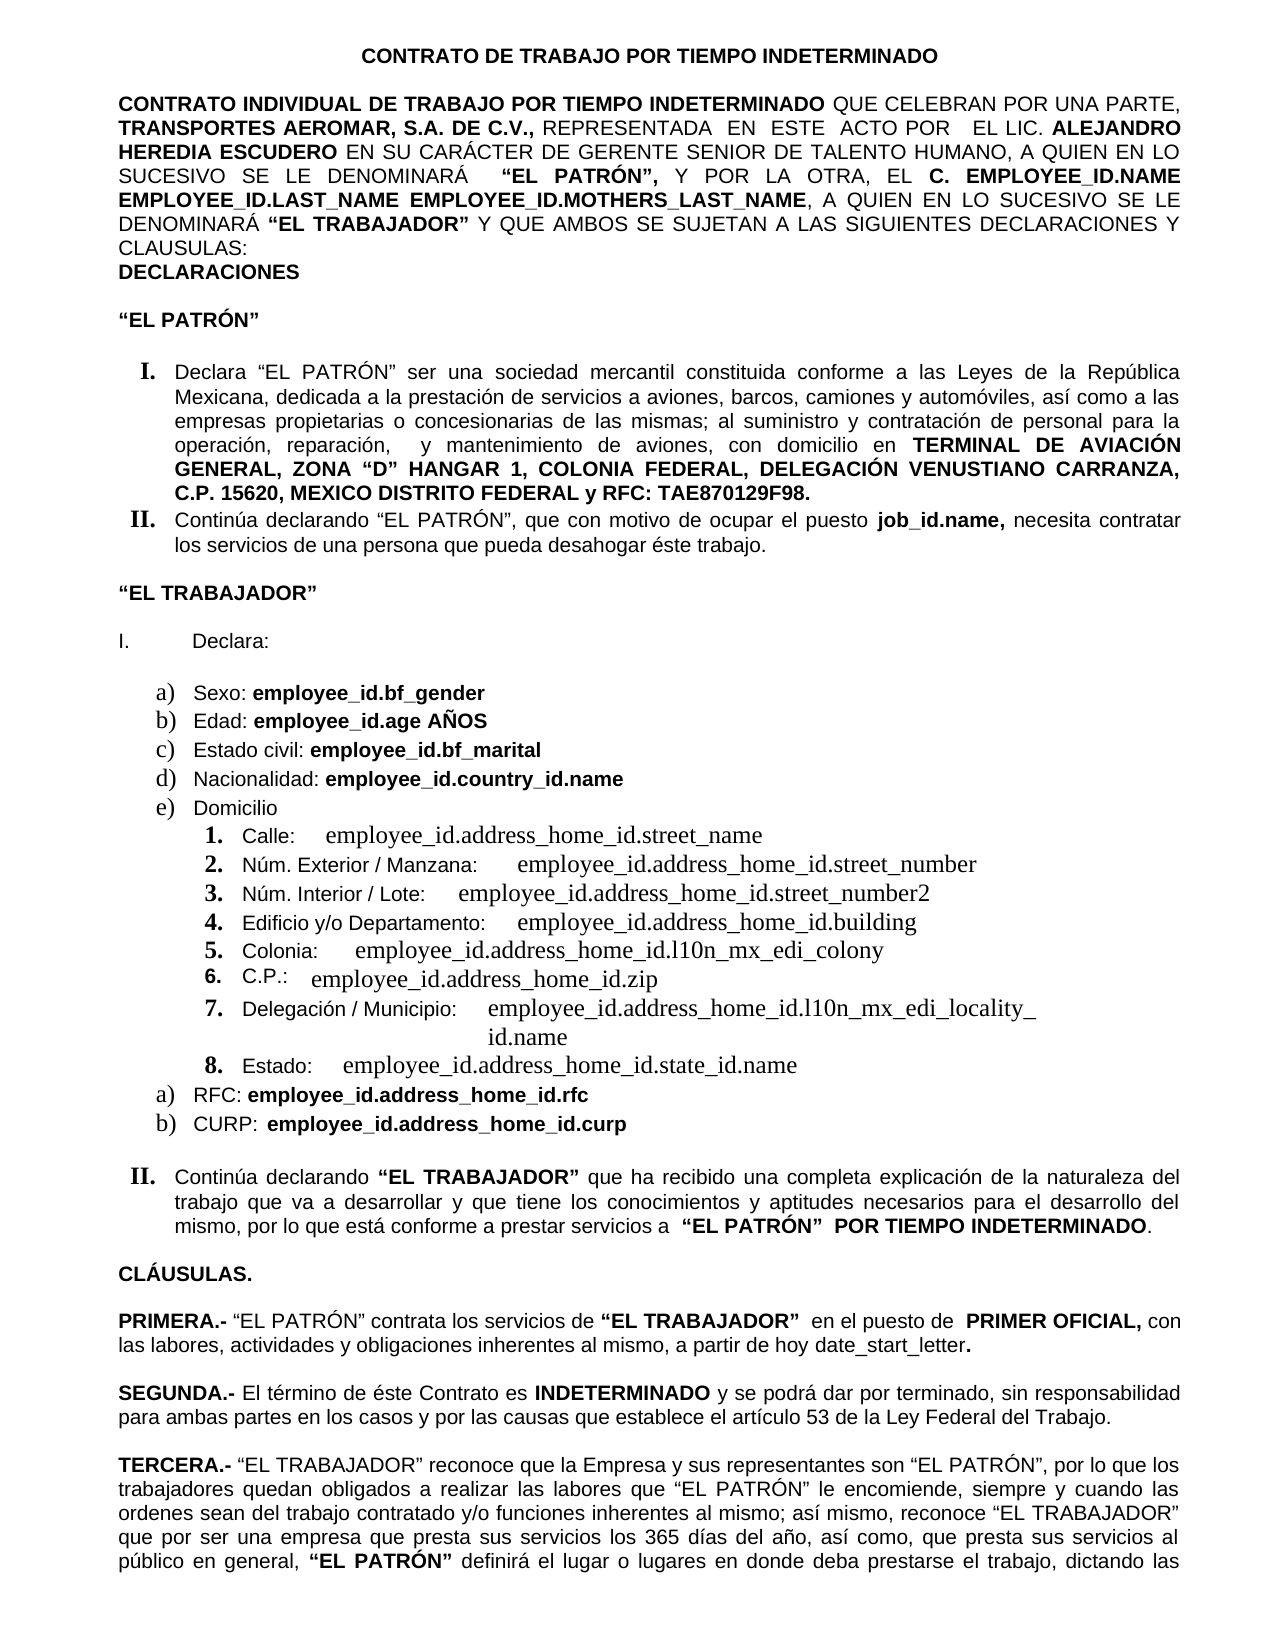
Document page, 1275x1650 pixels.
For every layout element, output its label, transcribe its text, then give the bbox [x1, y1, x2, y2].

table_cell Edificio y/o Departamento: [193, 907, 506, 936]
list Sexo: employee_id.bf_gender [156, 677, 1181, 706]
table_cell Núm. Interior / Lote: [193, 878, 447, 907]
list Estado civil: employee_id.bf_marital [156, 734, 1181, 763]
list Continúa declarando “EL PATRÓN”, que con motivo de ocupar el puesto job_id.name, necesita contratar los servicios de una persona que pueda desahogar éste trabajo. [156, 504, 1181, 557]
table_cell employee_id.address_home_id.l10n_mx_edi_colony [344, 936, 1051, 964]
table_cell employee_id.address_home_id.state_id.name [331, 1051, 1051, 1079]
list Declara “EL PATRÓN” ser una sociedad mercantil constituida conforme a las Leyes de la República Mexicana, dedicada a la prestación de servicios a aviones, barcos, camiones y automóviles, así como a las empresas propietarias o concesionarias de las mismas; al suministro y contratación de personal para la operación, reparación, y mantenimiento de aviones, con domicilio en TERMINAL DE AVIACIÓN GENERAL, ZONA “D” HANGAR 1, COLONIA FEDERAL, DELEGACIÓN VENUSTIANO CARRANZA, C.P. 15620, MEXICO DISTRITO FEDERAL y RFC: TAE870129F98. [156, 356, 1181, 504]
table_header employee_id.address_home_id.street_name [314, 821, 1051, 849]
text SEGUNDA.- El término de éste Contrato es INDETERMINADO y se podrá dar por terminado, sin responsabilidad para ambas partes en los casos y por las causas que establece el artículo 53 de la Ley Federal del Trabajo. [118, 1381, 1181, 1429]
text PRIMERA.- “EL PATRÓN” contrata los servicios de “EL TRABAJADOR” en el puesto de PRIMER OFICIAL, con las labores, actividades y obligaciones inherentes al mismo, a partir de hoy date_start_letter. [118, 1309, 1181, 1357]
list Edad: employee_id.age AÑOS [156, 706, 1181, 734]
list Continúa declarando “EL TRABAJADOR” que ha recibido una completa explicación de la naturaleza del trabajo que va a desarrollar y que tiene los conocimientos y aptitudes necesarios para el desarrollo del mismo, por lo que está conforme a prestar servicios a “EL PATRÓN” POR TIEMPO INDETERMINADO. [156, 1161, 1181, 1237]
table_cell Delegación / Municipio: [193, 993, 476, 1051]
list Nacionalidad: employee_id.country_id.name [156, 763, 1181, 792]
table_cell Estado: [193, 1051, 331, 1079]
list RFC: employee_id.address_home_id.rfc [156, 1079, 1181, 1108]
list CURP: employee_id.address_home_id.curp [156, 1108, 1181, 1137]
table_cell employee_id.address_home_id.l10n_mx_edi_locality_id.name [476, 993, 1051, 1051]
text DECLARACIONES [118, 260, 1181, 284]
table_cell C.P.: [193, 964, 299, 993]
table_cell employee_id.address_home_id.building [506, 907, 1051, 936]
text CONTRATO DE TRABAJO POR TIEMPO INDETERMINADO [118, 44, 1181, 68]
table_cell Colonia: [193, 936, 344, 964]
table_cell employee_id.address_home_id.street_number [506, 849, 1051, 878]
list Declara: [118, 629, 1181, 653]
table_header Calle: [193, 821, 314, 849]
table_cell Núm. Exterior / Manzana: [193, 849, 506, 878]
text “EL PATRÓN” [118, 308, 1181, 332]
text TERCERA.- “EL TRABAJADOR” reconoce que la Empresa y sus representantes son “EL PATRÓN”, por lo que los trabajadores quedan obligados a realizar las labores que “EL PATRÓN” le encomiende, siempre y cuando las ordenes sean del trabajo contratado y/o funciones inherentes al mismo; así mismo, reconoce “EL TRABAJADOR” que por ser una empresa que presta sus servicios los 365 días del año, así como, que presta sus servicios al público en general, “EL PATRÓN” definirá el lugar o lugares en donde deba prestarse el trabajo, dictando las [118, 1453, 1181, 1573]
text CONTRATO INDIVIDUAL DE TRABAJO POR TIEMPO INDETERMINADO QUE CELEBRAN POR UNA PARTE, TRANSPORTES AEROMAR, S.A. DE C.V., REPRESENTADA EN ESTE ACTO POR EL LIC. ALEJANDRO HEREDIA ESCUDERO EN SU CARÁCTER DE GERENTE SENIOR DE TALENTO HUMANO, A QUIEN EN LO SUCESIVO SE LE DENOMINARÁ “EL PATRÓN”, Y POR LA OTRA, EL C. employee_id.name employee_id.last_name employee_id.mothers_last_name, A QUIEN EN LO SUCESIVO SE LE DENOMINARÁ “EL TRABAJADOR” Y QUE AMBOS SE SUJETAN A LAS SIGUIENTES DECLARACIONES Y CLAUSULAS: [118, 92, 1181, 260]
table_cell employee_id.address_home_id.zip [300, 964, 1051, 993]
table_cell employee_id.address_home_id.street_number2 [447, 878, 1051, 907]
list Domicilio [156, 792, 1181, 821]
text “EL TRABAJADOR” [118, 581, 1181, 605]
text CLÁUSULAS. [118, 1261, 1181, 1285]
